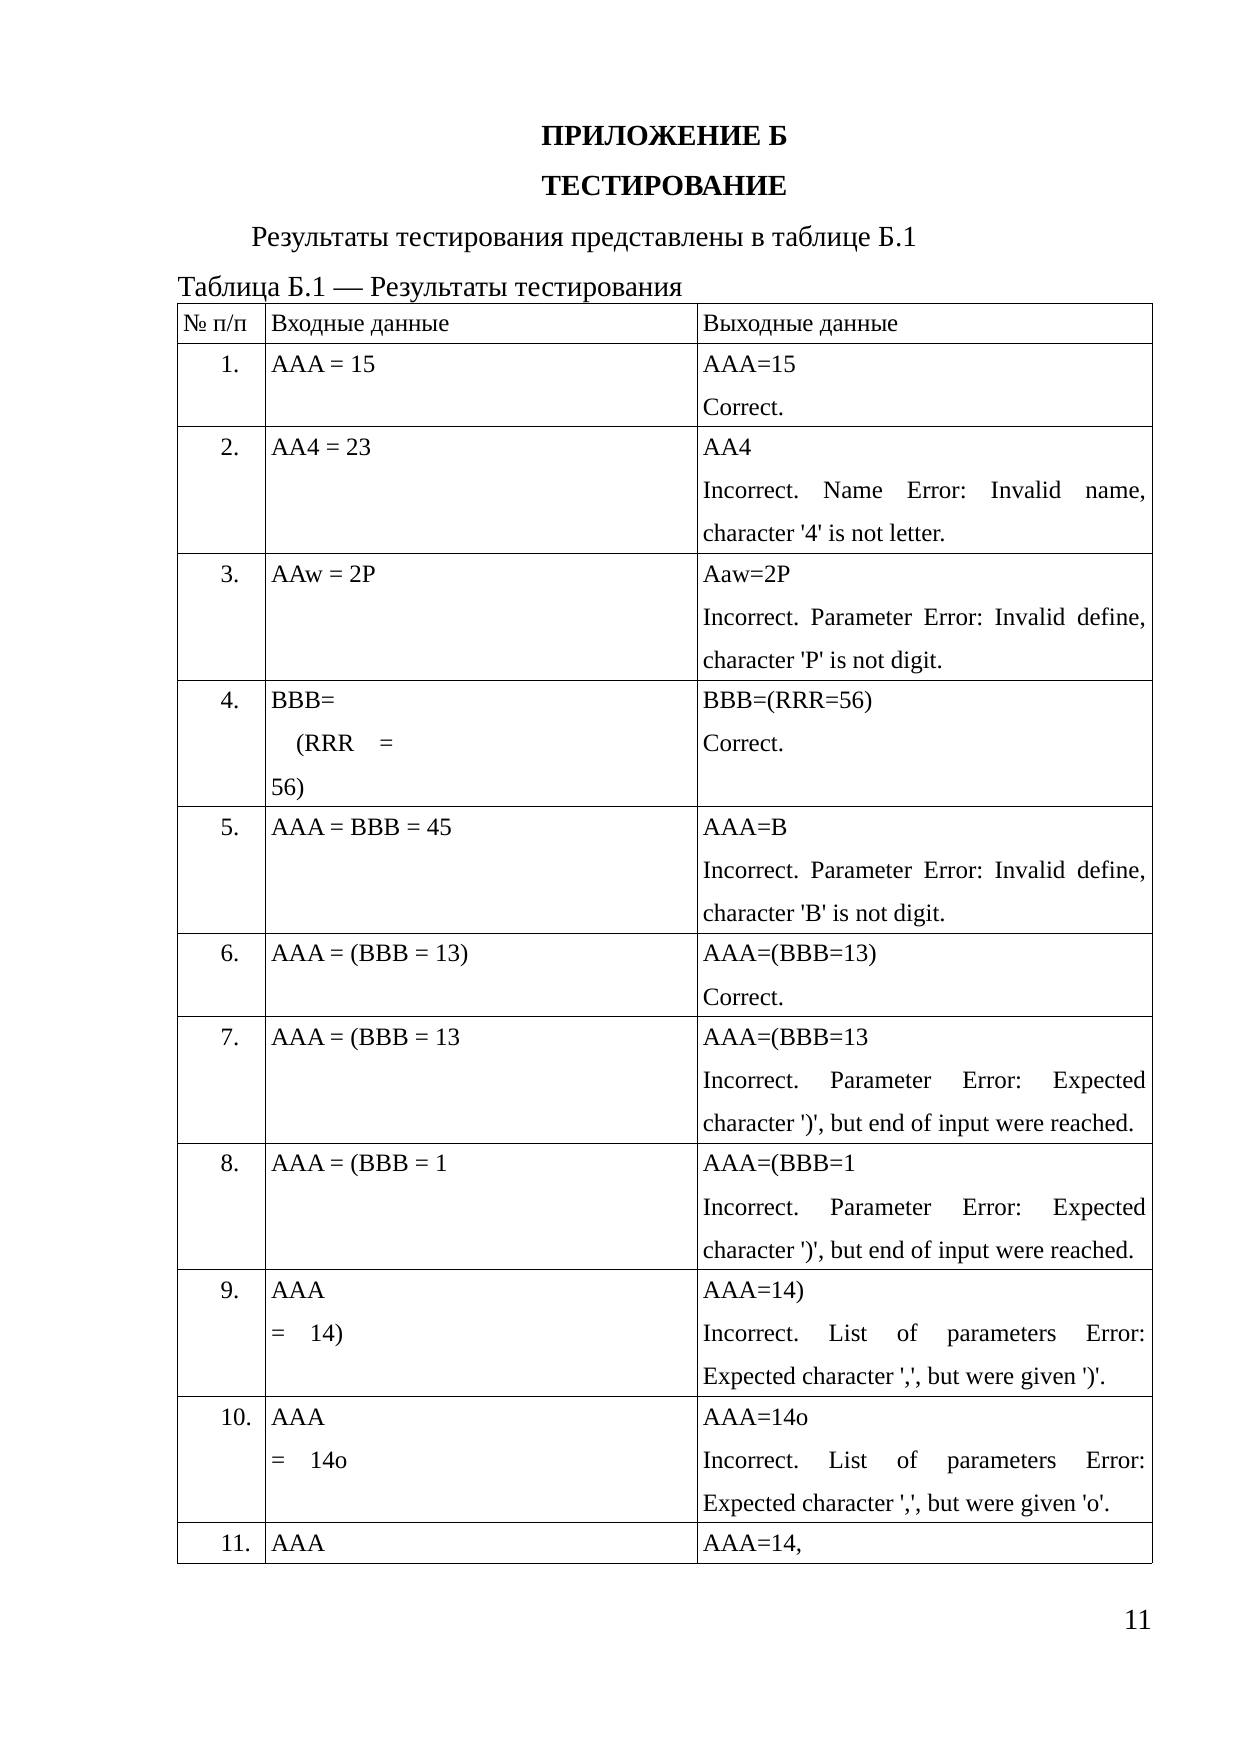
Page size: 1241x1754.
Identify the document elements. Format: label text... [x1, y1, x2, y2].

table_cell [178, 1523, 265, 1563]
table_cell Aaw=2P Incorrect. Parameter Error: Invalid define, character 'P' is not digit. [698, 554, 1152, 679]
table_cell [178, 1144, 265, 1269]
table_cell AAA=(BBB=13 Incorrect. Parameter Error: Expected character ')', but end of input were reached. [698, 1017, 1152, 1143]
table_cell BBB=(RRR=56) Correct. [698, 681, 1152, 806]
table_cell [178, 344, 265, 426]
subtitle Приложение Б Тестирование [177, 118, 1152, 202]
table_cell AAA = 15 [266, 344, 697, 426]
text Таблица Б.1 — Результаты тестирования [177, 269, 1152, 303]
table_cell AAw = 2P [266, 554, 697, 679]
table_cell AAA = 14) [266, 1270, 697, 1396]
table_cell AAA=15 Correct. [698, 344, 1152, 426]
table_cell AAA=14, [698, 1523, 1152, 1563]
table_cell [178, 681, 265, 806]
table_header Выходные данные [698, 304, 1152, 343]
table_cell [178, 554, 265, 679]
table_cell [178, 934, 265, 1016]
table_cell AA4 = 23 [266, 427, 697, 553]
table_cell BBB= (RRR = 56) [266, 681, 697, 806]
table_cell [178, 1397, 265, 1522]
table_cell AAA=B Incorrect. Parameter Error: Invalid define, character 'B' is not digit. [698, 807, 1152, 933]
table_cell [178, 427, 265, 553]
table_cell AAA = (BBB = 1 [266, 1144, 697, 1269]
text Результаты тестирования представлены в таблице Б.1 [177, 219, 1152, 252]
table_cell AAA=14) Incorrect. List of parameters Error: Expected character ',', but were given ')'. [698, 1270, 1152, 1396]
table_cell AAA [266, 1523, 697, 1563]
table_cell AAA = BBB = 45 [266, 807, 697, 933]
table_cell [178, 1270, 265, 1396]
table_cell AAA = (BBB = 13 [266, 1017, 697, 1143]
table_cell AAA = (BBB = 13) [266, 934, 697, 1016]
table_cell AAA = 14o [266, 1397, 697, 1522]
table_header Входные данные [266, 304, 697, 343]
table_header № п/п [178, 304, 265, 343]
table_cell AAA=(BBB=13) Correct. [698, 934, 1152, 1016]
table_cell AAA=14o Incorrect. List of parameters Error: Expected character ',', but were given 'o'. [698, 1397, 1152, 1522]
table_cell [178, 1017, 265, 1143]
table_cell AAA=(BBB=1 Incorrect. Parameter Error: Expected character ')', but end of input were reached. [698, 1144, 1152, 1269]
table_cell AA4 Incorrect. Name Error: Invalid name, character '4' is not letter. [698, 427, 1152, 553]
table_cell [178, 807, 265, 933]
